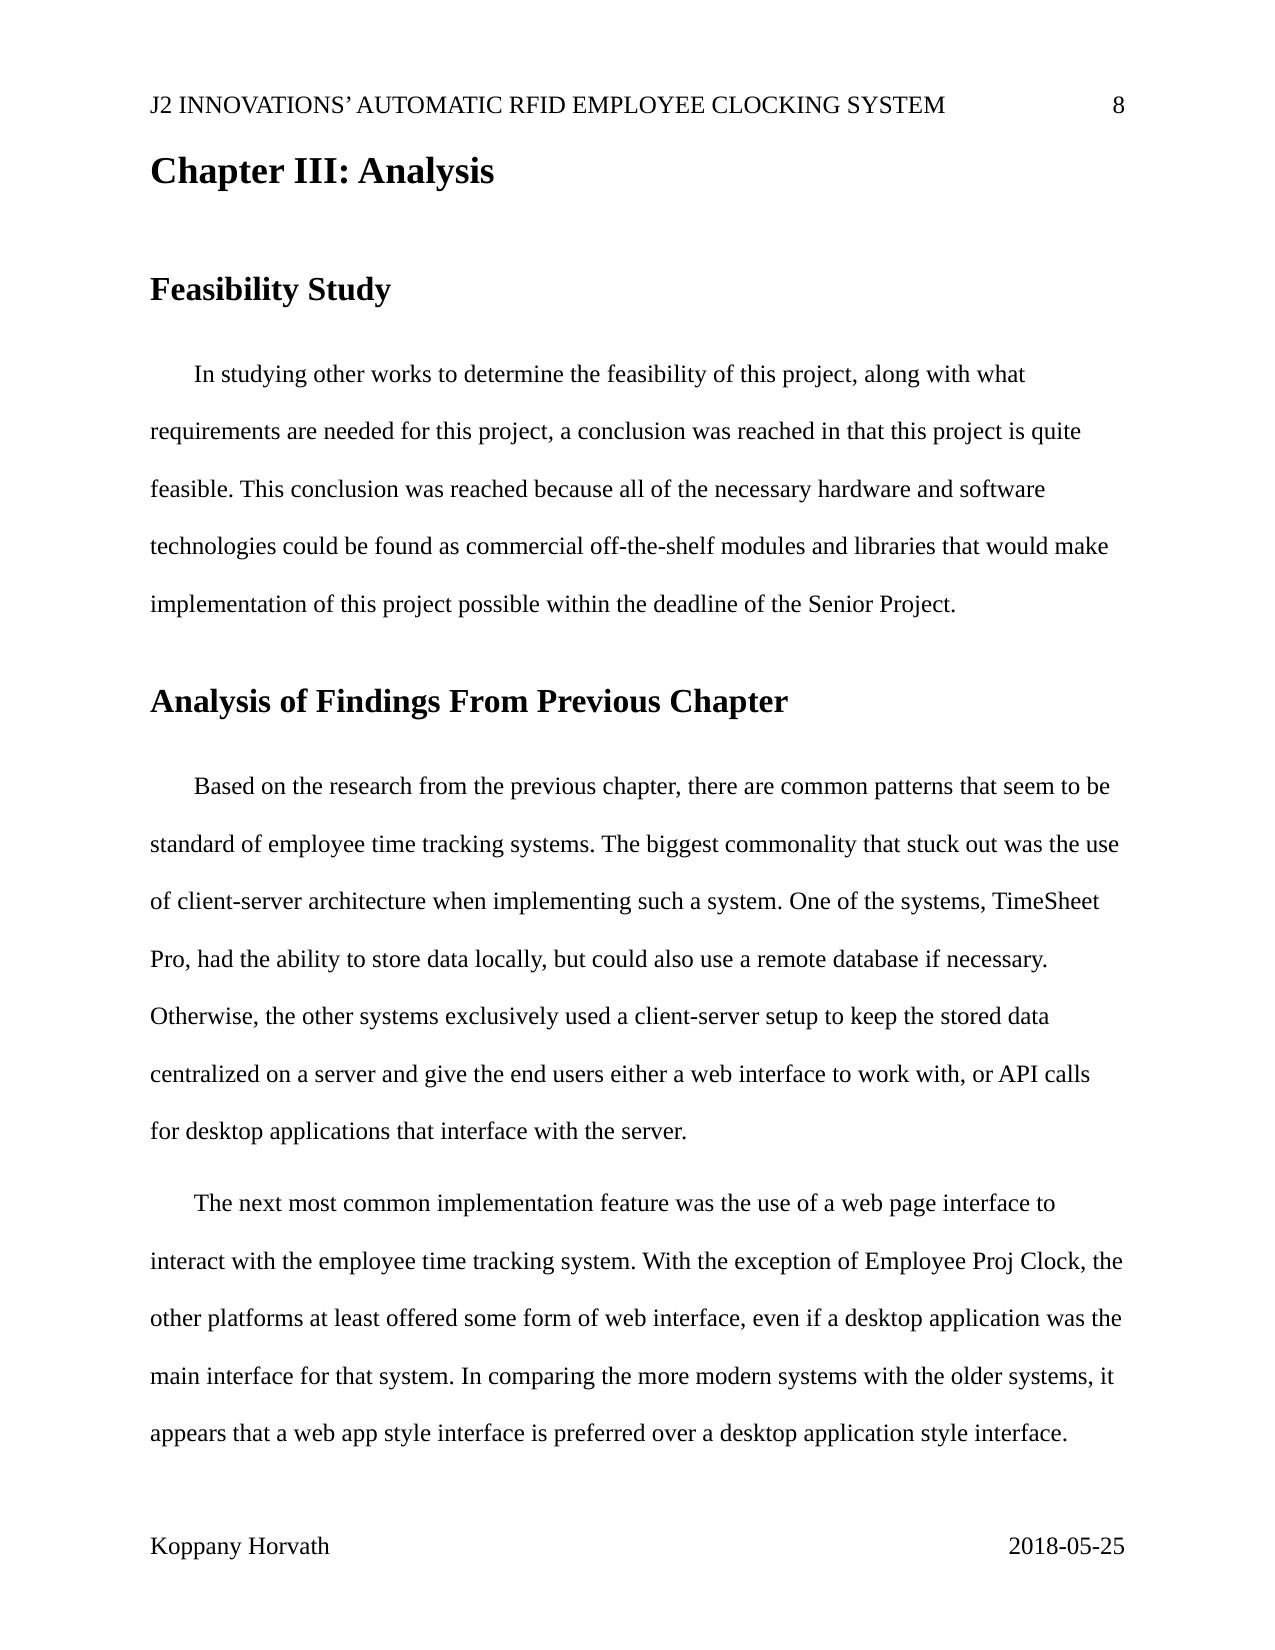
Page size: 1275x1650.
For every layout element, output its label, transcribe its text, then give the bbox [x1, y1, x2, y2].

subtitle Chapter III: Analysis [150, 148, 1125, 192]
text In studying other works to determine the feasibility of this project, along with what requirements are needed for this project, a conclusion was reached in that this project is quite feasible. This conclusion was reached because all of the necessary hardware and software technologies could be found as commercial off-the-shelf modules and libraries that would make implementation of this project possible within the deadline of the Senior Project. [150, 359, 1125, 617]
text The next most common implementation feature was the use of a web page interface to interact with the employee time tracking system. With the exception of Employee Proj Clock, the other platforms at least offered some form of web interface, even if a desktop application was the main interface for that system. In comparing the more modern systems with the older systems, it appears that a web app style interface is preferred over a desktop application style interface. [150, 1188, 1125, 1447]
text Based on the research from the previous chapter, there are common patterns that seem to be standard of employee time tracking systems. The biggest commonality that stuck out was the use of client-server architecture when implementing such a system. One of the systems, TimeSheet Pro, had the ability to store data locally, but could also use a remote database if necessary. Otherwise, the other systems exclusively used a client-server setup to keep the stored data centralized on a server and give the end users either a web interface to work with, or API calls for desktop applications that interface with the server. [150, 771, 1125, 1145]
subtitle Analysis of Findings From Previous Chapter [150, 682, 1125, 720]
subtitle Feasibility Study [150, 269, 1125, 307]
